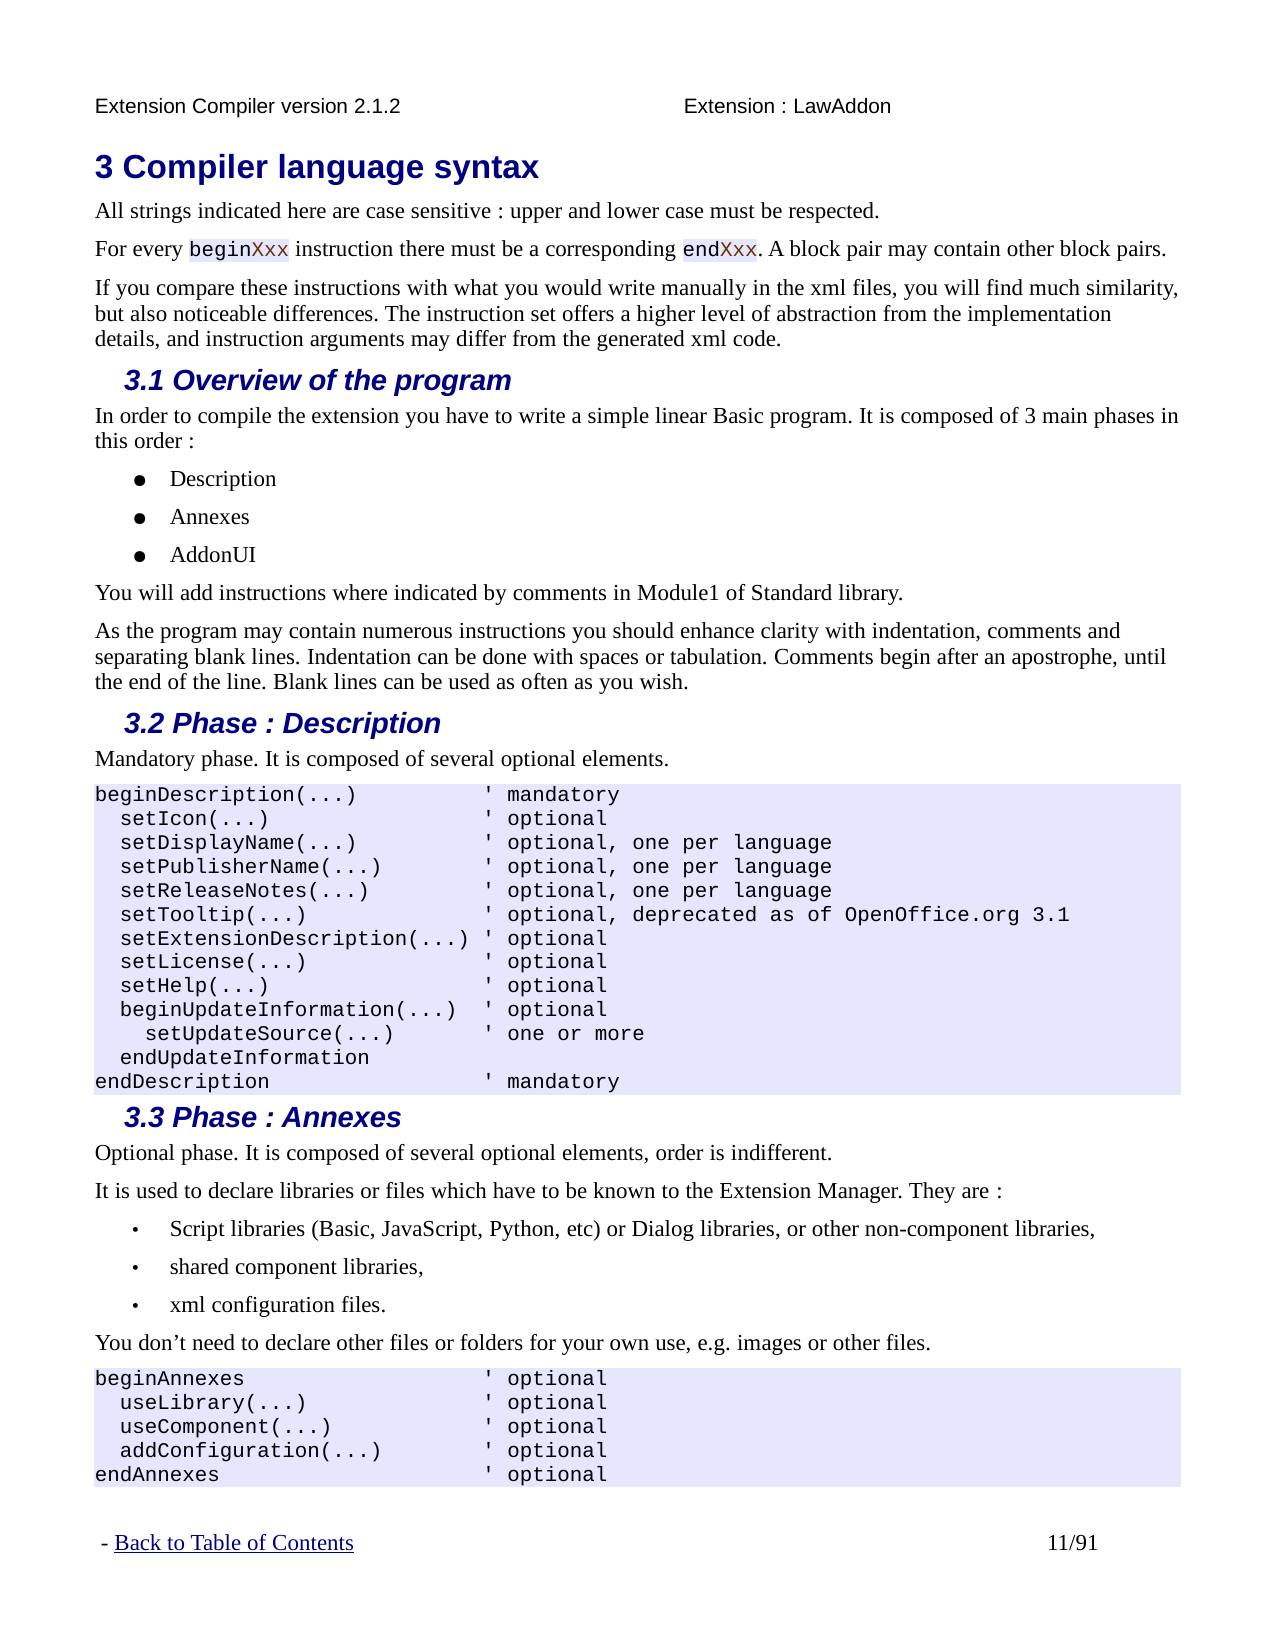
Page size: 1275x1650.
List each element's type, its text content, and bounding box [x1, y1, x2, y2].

list Script libraries (Basic, JavaScript, Python, etc) or Dialog libraries, or other non-component libraries, [132, 1216, 1181, 1241]
text setHelp(...) ' optional [94, 975, 1181, 999]
text It is used to declare libraries or files which have to be known to the Extension Manager. They are : [94, 1177, 1181, 1203]
text setPublisherName(...) ' optional, one per language [94, 856, 1181, 879]
text beginAnnexes ' optional [94, 1368, 1181, 1392]
text beginDescription(...) ' mandatory [94, 784, 1181, 808]
text In order to compile the extension you have to write a simple linear Basic program. It is composed of 3 main phases in this order : [94, 402, 1181, 453]
text setTooltip(...) ' optional, deprecated as of OpenOffice.org 3.1 [94, 903, 1181, 927]
text You will add instructions where indicated by comments in Module1 of Standard library. [94, 580, 1181, 606]
text If you compare these instructions with what you would write manually in the xml files, you will find much similarity, but also noticeable differences. The instruction set offers a higher level of abstraction from the implementation details, and instruction arguments may differ from the generated xml code. [94, 275, 1181, 352]
text setDisplayName(...) ' optional, one per language [94, 832, 1181, 856]
subtitle Phase : Annexes [124, 1101, 1181, 1133]
text addConfiguration(...) ' optional [94, 1439, 1181, 1463]
text setReleaseNotes(...) ' optional, one per language [94, 879, 1181, 903]
text useLibrary(...) ' optional [94, 1392, 1181, 1416]
text setExtensionDescription(...) ' optional [94, 927, 1181, 951]
text endUpdateInformation [94, 1047, 1181, 1071]
list AddonUI [132, 542, 1181, 568]
list Description [132, 466, 1181, 492]
text setLicense(...) ' optional [94, 951, 1181, 975]
list shared component libraries, [132, 1253, 1181, 1279]
list Annexes [132, 504, 1181, 529]
text useComponent(...) ' optional [94, 1416, 1181, 1439]
text For every beginXxx instruction there must be a corresponding endXxx. A block pair may contain other block pairs. [94, 236, 1181, 262]
text endAnnexes ' optional [94, 1463, 1181, 1487]
text setIcon(...) ' optional [94, 808, 1181, 832]
text Mandatory phase. It is composed of several optional elements. [94, 746, 1181, 771]
text setUpdateSource(...) ' one or more [94, 1023, 1181, 1047]
subtitle Compiler language syntax [94, 147, 1181, 185]
text Optional phase. It is composed of several optional elements, order is indifferent. [94, 1139, 1181, 1165]
text All strings indicated here are case sensitive : upper and lower case must be respected. [94, 197, 1181, 223]
text beginUpdateInformation(...) ' optional [94, 999, 1181, 1023]
text You don’t need to declare other files or folders for your own use, e.g. images or other files. [94, 1329, 1181, 1355]
subtitle Phase : Description [124, 707, 1181, 740]
text As the program may contain numerous instructions you should enhance clarity with indentation, comments and separating blank lines. Indentation can be done with spaces or tabulation. Comments begin after an apostrophe, until the end of the line. Blank lines can be used as often as you wish. [94, 618, 1181, 695]
text endDescription ' mandatory [94, 1071, 1181, 1095]
subtitle Overview of the program [124, 364, 1181, 397]
list xml configuration files. [132, 1292, 1181, 1317]
